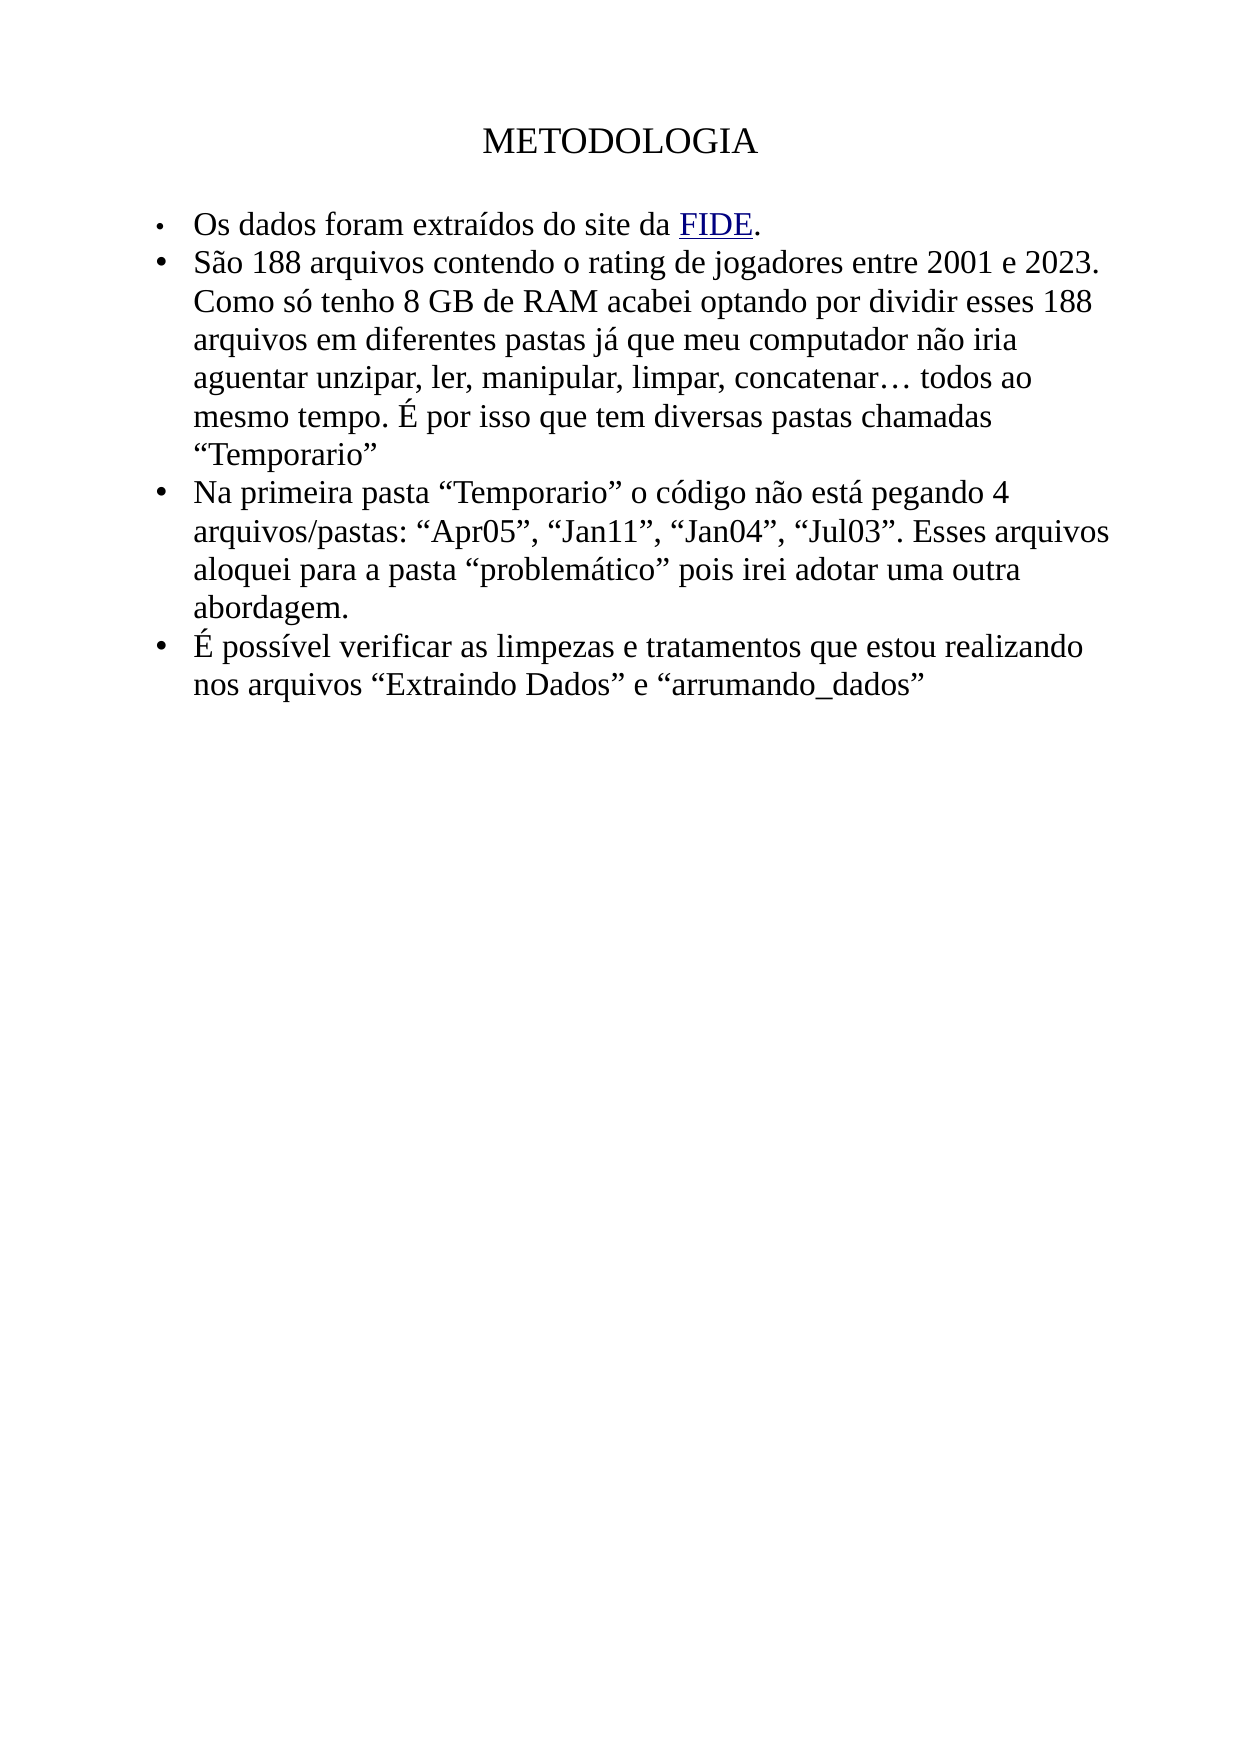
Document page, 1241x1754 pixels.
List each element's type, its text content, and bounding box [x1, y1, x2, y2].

list Os dados foram extraídos do site da FIDE. [156, 204, 1122, 243]
list São 188 arquivos contendo o rating de jogadores entre 2001 e 2023. Como só tenho 8 GB de RAM acabei optando por dividir esses 188 arquivos em diferentes pastas já que meu computador não iria aguentar unzipar, ler, manipular, limpar, concatenar… todos ao mesmo tempo. É por isso que tem diversas pastas chamadas “Temporario” [156, 243, 1122, 473]
list Na primeira pasta “Temporario” o código não está pegando 4 arquivos/pastas: “Apr05”, “Jan11”, “Jan04”, “Jul03”. Esses arquivos aloquei para a pasta “problemático” pois irei adotar uma outra abordagem. [156, 473, 1122, 626]
list É possível verificar as limpezas e tratamentos que estou realizando nos arquivos “Extraindo Dados” e “arrumando_dados” [156, 626, 1122, 703]
text METODOLOGIA [118, 118, 1122, 161]
